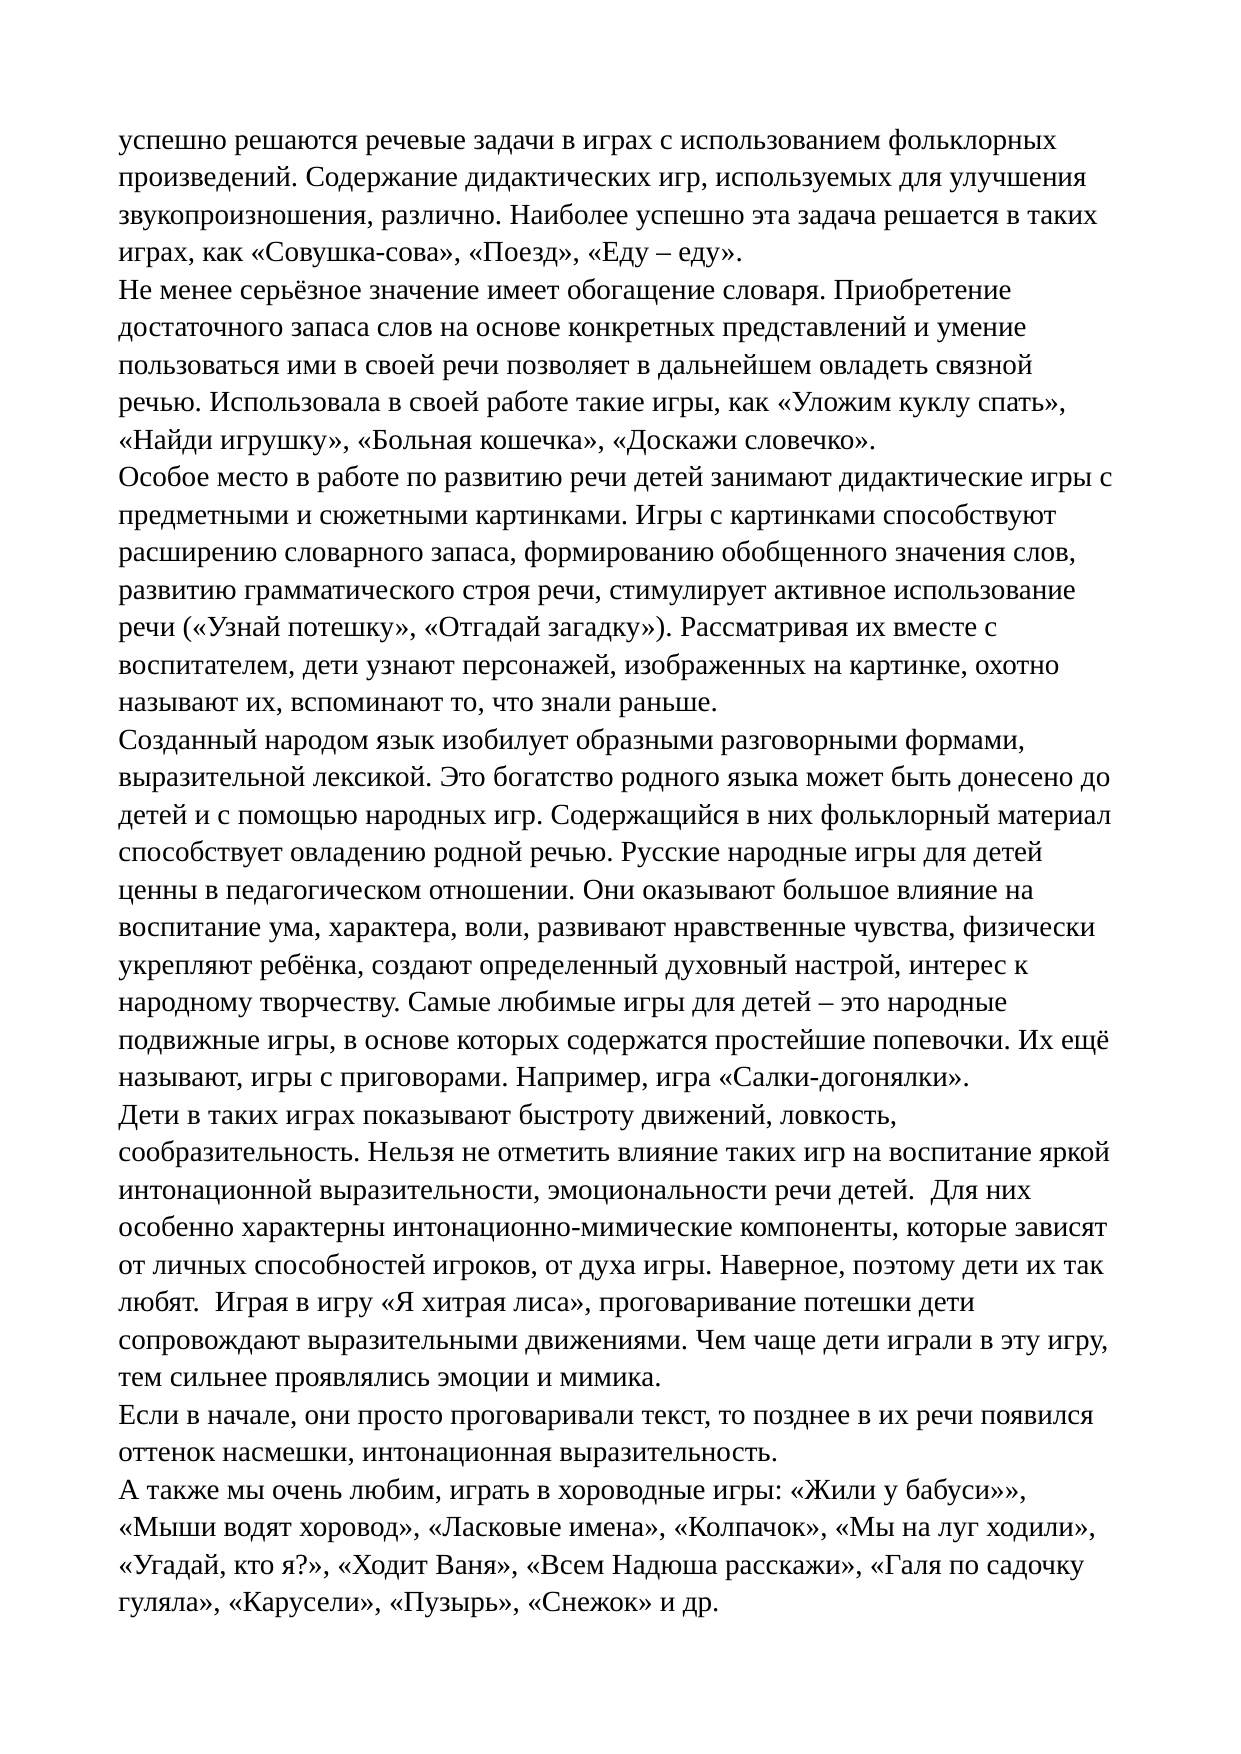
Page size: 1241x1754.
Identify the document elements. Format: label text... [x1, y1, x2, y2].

text успешно решаются речевые задачи в играх с использованием фольклорных произведений. Содержание дидактических игр, используемых для улучшения звукопроизношения, различно. Наиболее успешно эта задача решается в таких играх, как «Совушка-сова», «Поезд», «Еду – еду». [118, 118, 1122, 268]
text Если в начале, они просто проговаривали текст, то позднее в их речи появился оттенок насмешки, интонационная выразительность. [118, 1393, 1122, 1468]
text Не менее серьёзное значение имеет обогащение словаря. Приобретение достаточного запаса слов на основе конкретных представлений и умение пользоваться ими в своей речи позволяет в дальнейшем овладеть связной речью. Использовала в своей работе такие игры, как «Уложим куклу спать», «Найди игрушку», «Больная кошечка», «Доскажи словечко». [118, 268, 1122, 456]
text Дети в таких играх показывают быстроту движений, ловкость, сообразительность. Нельзя не отметить влияние таких игр на воспитание яркой интонационной выразительности, эмоциональности речи детей. Для них особенно характерны интонационно-мимические компоненты, которые зависят от личных способностей игроков, от духа игры. Наверное, поэтому дети их так любят. Играя в игру «Я хитрая лиса», проговаривание потешки дети сопровождают выразительными движениями. Чем чаще дети играли в эту игру, тем сильнее проявлялись эмоции и мимика. [118, 1093, 1122, 1393]
text Особое место в работе по развитию речи детей занимают дидактические игры с предметными и сюжетными картинками. Игры с картинками способствуют расширению словарного запаса, формированию обобщенного значения слов, развитию грамматического строя речи, стимулирует активное использование речи («Узнай потешку», «Отгадай загадку»). Рассматривая их вместе с воспитателем, дети узнают персонажей, изображенных на картинке, охотно называют их, вспоминают то, что знали раньше. [118, 456, 1122, 718]
text детей и с помощью народных игр. Содержащийся в них фольклорный материал способствует овладению родной речью. Русские народные игры для детей ценны в педагогическом отношении. Они оказывают большое влияние на воспитание ума, характера, воли, развивают нравственные чувства, физически укрепляют ребёнка, создают определенный духовный настрой, интерес к народному творчеству. Самые любимые игры для детей – это народные подвижные игры, в основе которых содержатся простейшие попевочки. Их ещё называют, игры с приговорами. Например, игра «Салки-догонялки». [118, 793, 1122, 1093]
text А также мы очень любим, играть в хороводные игры: «Жили у бабуси»», «Мыши водят хоровод», «Ласковые имена», «Колпачок», «Мы на луг ходили», «Угадай, кто я?», «Ходит Ваня», «Всем Надюша расскажи», «Галя по садочку гуляла», «Карусели», «Пузырь», «Снежок» и др. [118, 1468, 1122, 1618]
text Созданный народом язык изобилует образными разговорными формами, выразительной лексикой. Это богатство родного языка может быть донесено до [118, 718, 1122, 793]
